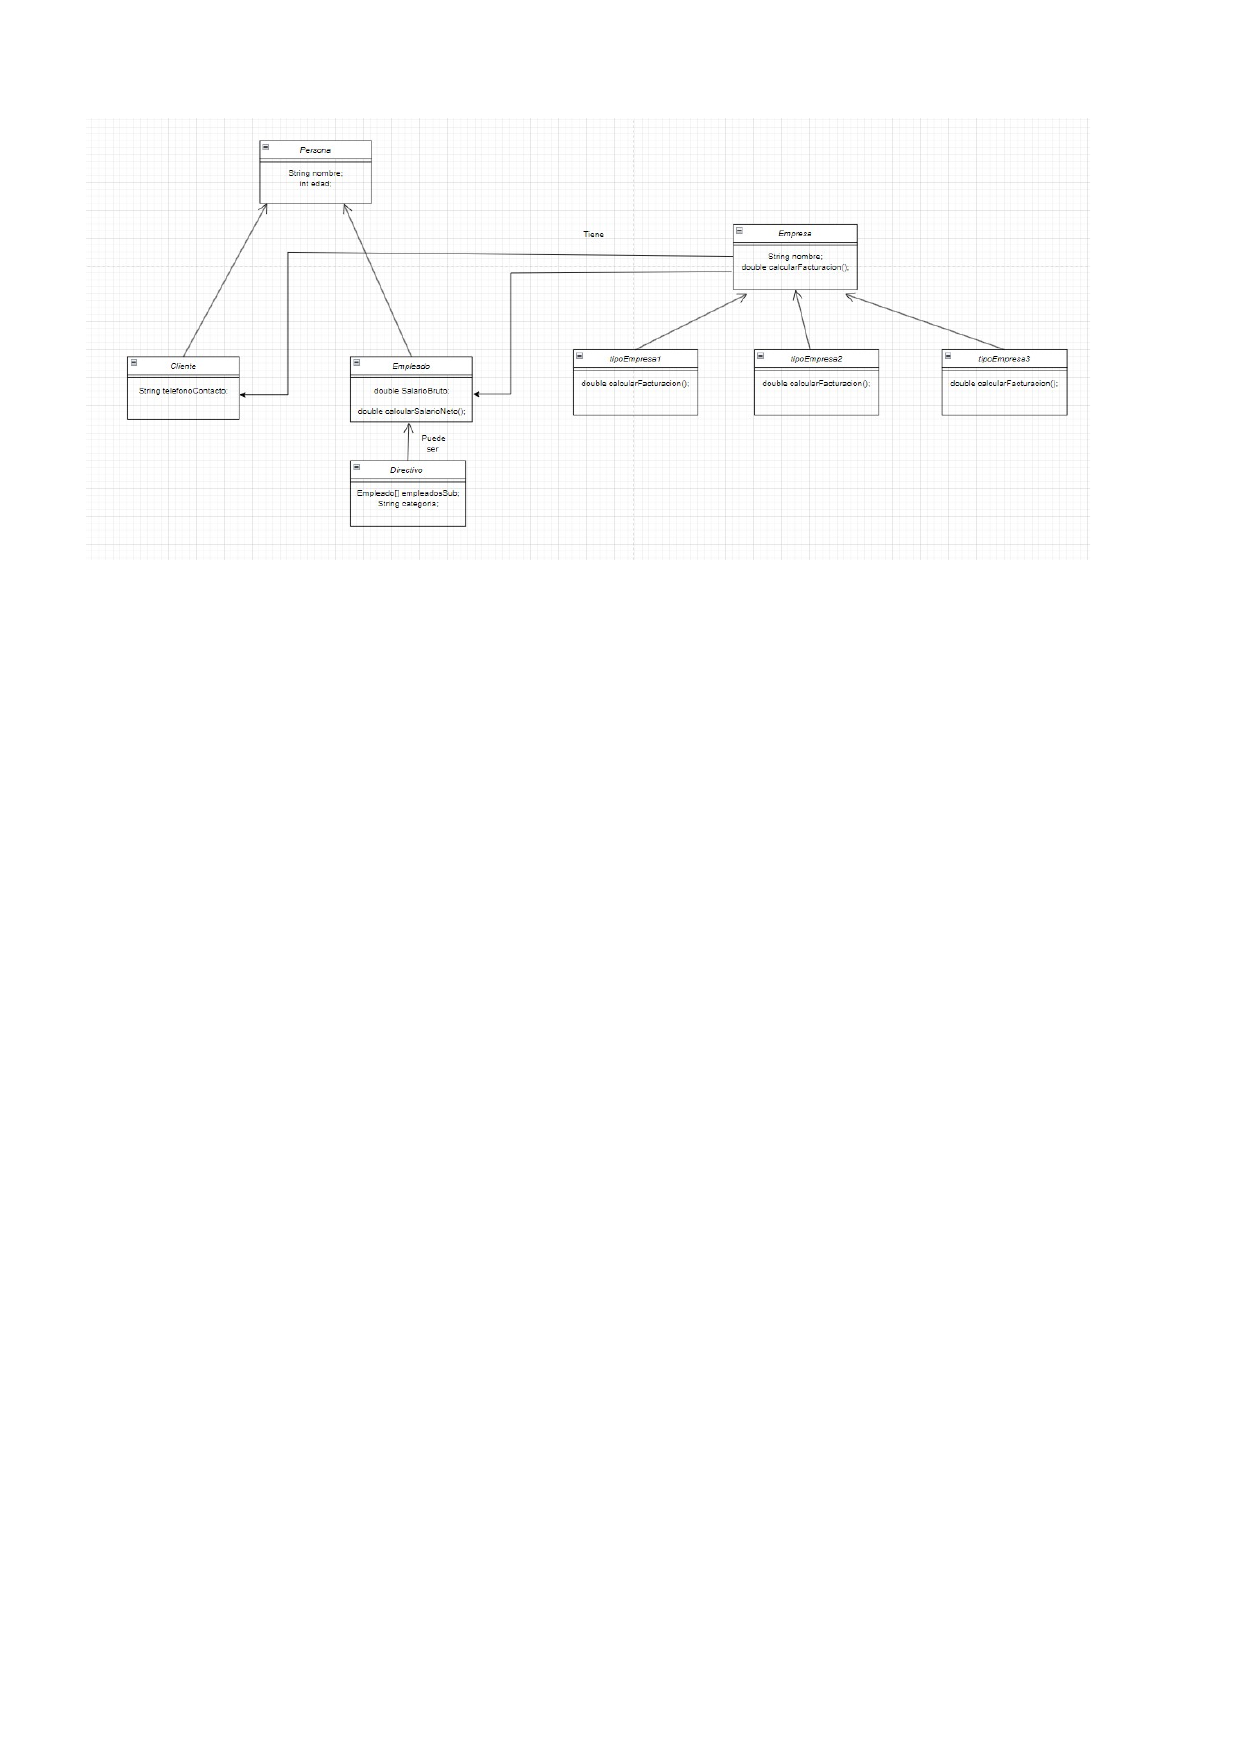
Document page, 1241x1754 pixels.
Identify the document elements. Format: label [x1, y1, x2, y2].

picture [86, 118, 1091, 560]
